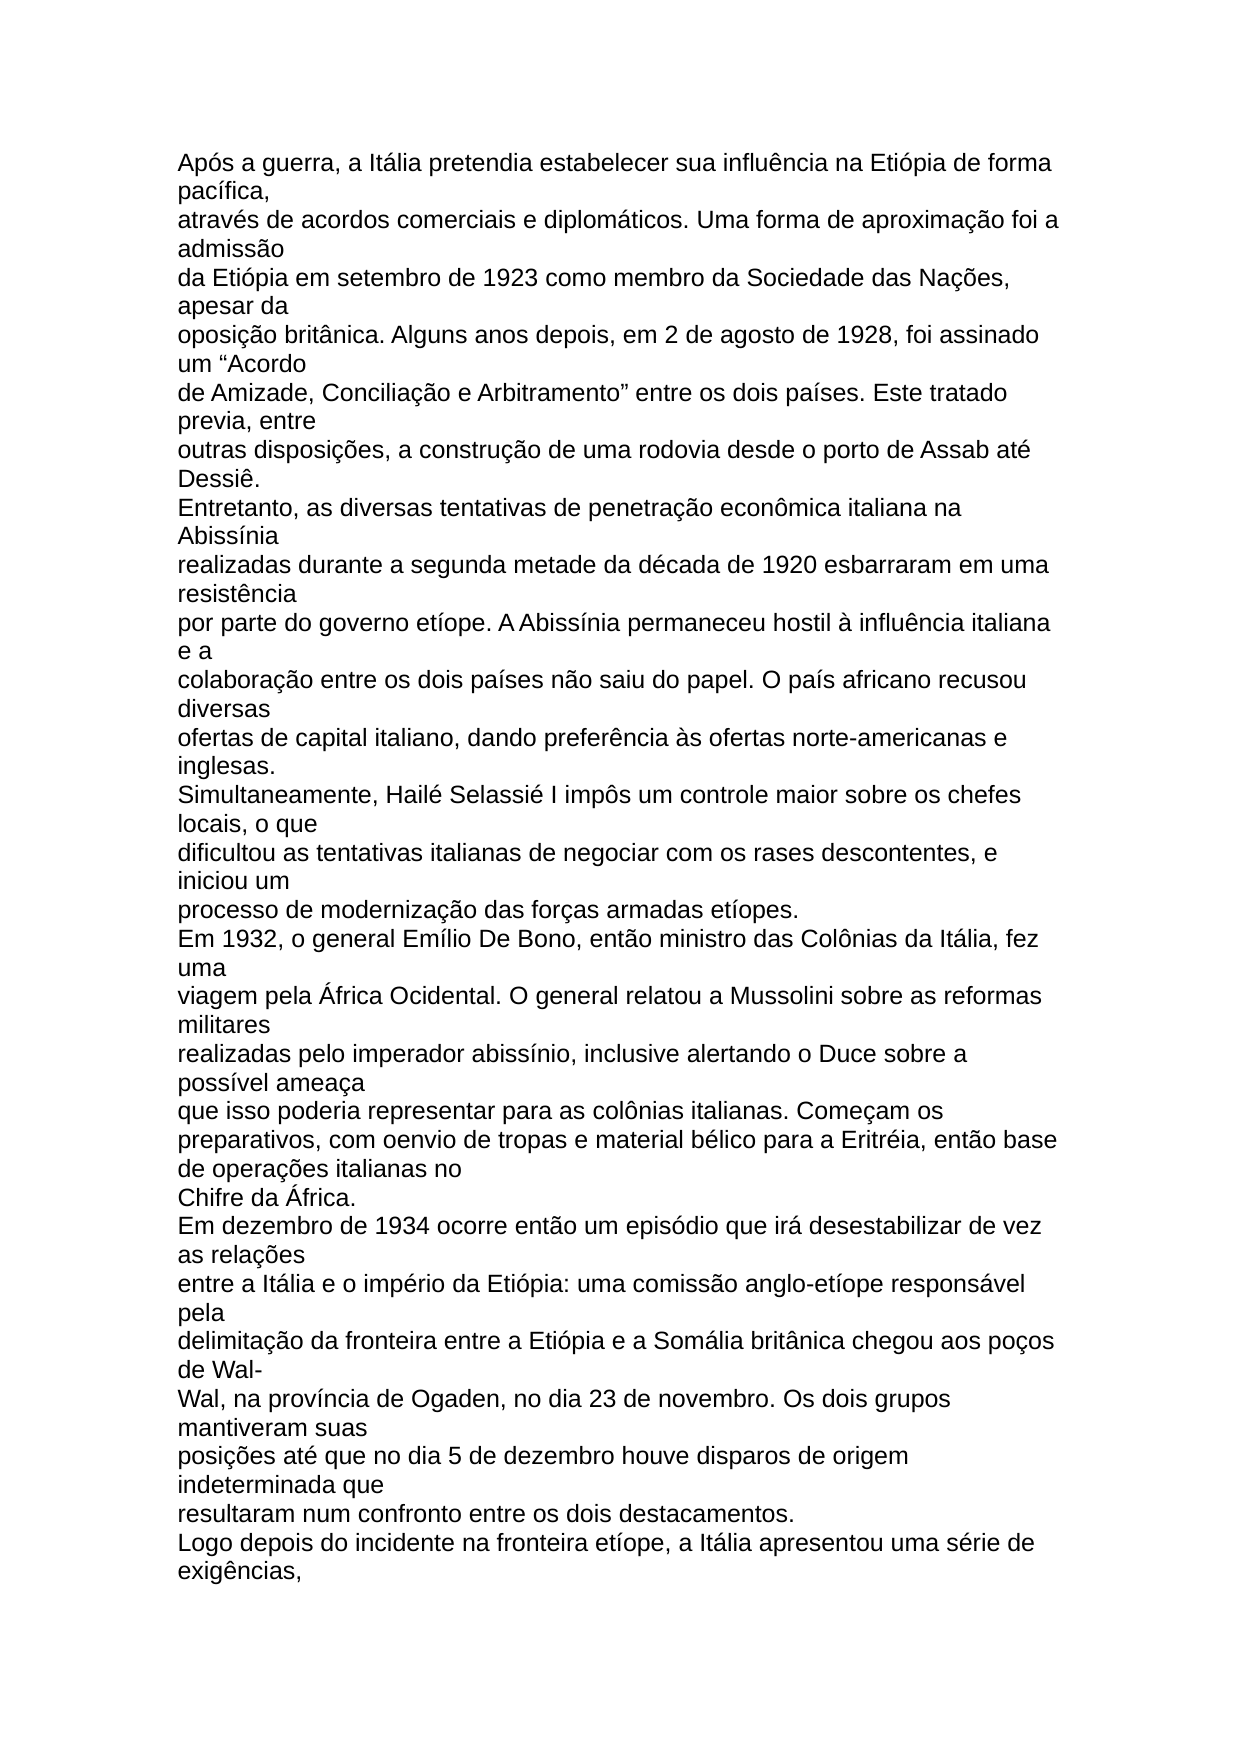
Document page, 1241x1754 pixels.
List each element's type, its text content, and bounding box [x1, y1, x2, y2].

text outras disposições, a construção de uma rodovia desde o porto de Assab até Dessiê. [177, 435, 1063, 493]
text Logo depois do incidente na fronteira etíope, a Itália apresentou uma série de exigências, [177, 1528, 1063, 1585]
text processo de modernização das forças armadas etíopes. [177, 895, 1063, 924]
text colaboração entre os dois países não saiu do papel. O país africano recusou diversas [177, 665, 1063, 723]
text entre a Itália e o império da Etiópia: uma comissão anglo-etíope responsável pela [177, 1269, 1063, 1326]
text ofertas de capital italiano, dando preferência às ofertas norte-americanas e inglesas. [177, 723, 1063, 780]
text Após a guerra, a Itália pretendia estabelecer sua influência na Etiópia de forma pacífica, [177, 148, 1063, 205]
text oposição britânica. Alguns anos depois, em 2 de agosto de 1928, foi assinado um “Acordo [177, 320, 1063, 378]
text Wal, na província de Ogaden, no dia 23 de novembro. Os dois grupos mantiveram suas [177, 1384, 1063, 1441]
text Entretanto, as diversas tentativas de penetração econômica italiana na Abissínia [177, 493, 1063, 550]
text viagem pela África Ocidental. O general relatou a Mussolini sobre as reformas militares [177, 981, 1063, 1039]
text Em dezembro de 1934 ocorre então um episódio que irá desestabilizar de vez as relações [177, 1211, 1063, 1269]
text posições até que no dia 5 de dezembro houve disparos de origem indeterminada que [177, 1441, 1063, 1499]
text realizadas pelo imperador abissínio, inclusive alertando o Duce sobre a possível ameaça [177, 1039, 1063, 1096]
text resultaram num confronto entre os dois destacamentos. [177, 1499, 1063, 1528]
text Em 1932, o general Emílio De Bono, então ministro das Colônias da Itália, fez uma [177, 924, 1063, 981]
text por parte do governo etíope. A Abissínia permaneceu hostil à influência italiana e a [177, 608, 1063, 665]
text delimitação da fronteira entre a Etiópia e a Somália britânica chegou aos poços de Wal- [177, 1326, 1063, 1384]
text realizadas durante a segunda metade da década de 1920 esbarraram em uma resistência [177, 550, 1063, 608]
text dificultou as tentativas italianas de negociar com os rases descontentes, e iniciou um [177, 838, 1063, 895]
text da Etiópia em setembro de 1923 como membro da Sociedade das Nações, apesar da [177, 263, 1063, 320]
text que isso poderia representar para as colônias italianas. Começam os preparativos, com oenvio de tropas e material bélico para a Eritréia, então base de operações italianas no [177, 1096, 1063, 1183]
text Simultaneamente, Hailé Selassié I impôs um controle maior sobre os chefes locais, o que [177, 780, 1063, 838]
text através de acordos comerciais e diplomáticos. Uma forma de aproximação foi a admissão [177, 205, 1063, 263]
text de Amizade, Conciliação e Arbitramento” entre os dois países. Este tratado previa, entre [177, 378, 1063, 435]
text Chifre da África. [177, 1183, 1063, 1211]
